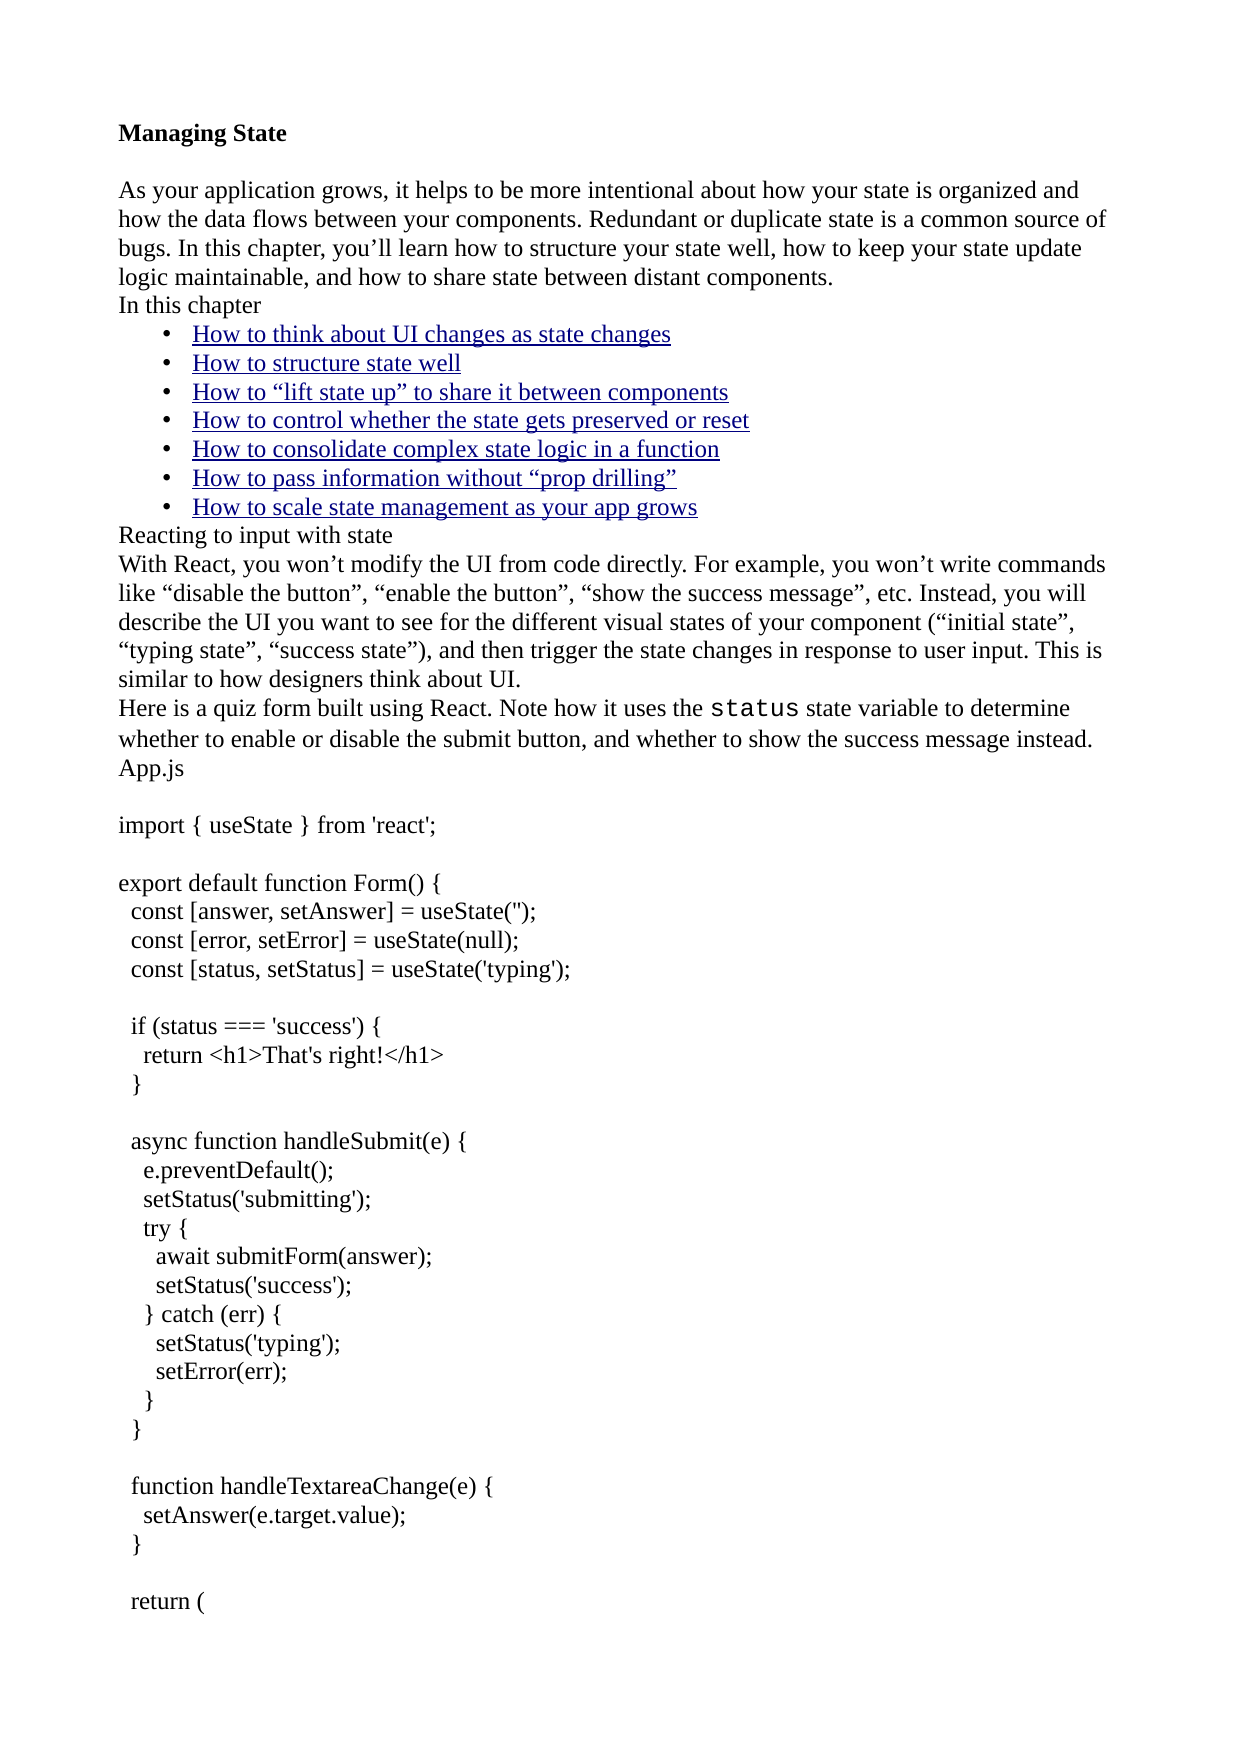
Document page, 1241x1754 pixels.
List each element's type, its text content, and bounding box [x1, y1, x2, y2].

text function handleTextareaChange(e) { [118, 1471, 1122, 1500]
text const [answer, setAnswer] = useState(''); [118, 896, 1122, 925]
text Reacting to input with state [118, 521, 1122, 549]
text App.js [118, 753, 1122, 781]
text e.preventDefault(); [118, 1155, 1122, 1184]
text } [118, 1385, 1122, 1414]
text return <h1>That's right!</h1> [118, 1040, 1122, 1069]
text return ( [118, 1586, 1122, 1615]
text if (status === 'success') { [118, 1011, 1122, 1040]
text const [error, setError] = useState(null); [118, 925, 1122, 954]
list How to “lift state up” to share it between components [162, 377, 1122, 406]
text const [status, setStatus] = useState('typing'); [118, 954, 1122, 983]
text With React, you won’t modify the UI from code directly. For example, you won’t write commands like “disable the button”, “enable the button”, “show the success message”, etc. Instead, you will describe the UI you want to see for the different visual states of your component (“initial state”, “typing state”, “success state”), and then trigger the state changes in response to user input. This is similar to how designers think about UI. [118, 549, 1122, 693]
list How to scale state management as your app grows [162, 492, 1122, 521]
text In this chapter [118, 291, 1122, 319]
text export default function Form() { [118, 868, 1122, 896]
text } [118, 1529, 1122, 1558]
text } [118, 1069, 1122, 1098]
text setAnswer(e.target.value); [118, 1500, 1122, 1529]
text async function handleSubmit(e) { [118, 1126, 1122, 1155]
text } catch (err) { [118, 1299, 1122, 1328]
text } [118, 1414, 1122, 1443]
text As your application grows, it helps to be more intentional about how your state is organized and how the data flows between your components. Redundant or duplicate state is a common source of bugs. In this chapter, you’ll learn how to structure your state well, how to keep your state update logic maintainable, and how to share state between distant components. [118, 176, 1122, 291]
list How to think about UI changes as state changes [162, 319, 1122, 348]
text import { useState } from 'react'; [118, 810, 1122, 839]
text setStatus('typing'); [118, 1328, 1122, 1356]
text await submitForm(answer); [118, 1241, 1122, 1270]
list How to pass information without “prop drilling” [162, 463, 1122, 492]
list How to structure state well [162, 348, 1122, 377]
text try { [118, 1213, 1122, 1241]
text setError(err); [118, 1356, 1122, 1385]
text setStatus('submitting'); [118, 1184, 1122, 1213]
list How to consolidate complex state logic in a function [162, 434, 1122, 463]
text Managing State [118, 118, 1122, 147]
text Here is a quiz form built using React. Note how it uses the status state variable to determine whether to enable or disable the submit button, and whether to show the success message instead. [118, 693, 1122, 753]
text setStatus('success'); [118, 1270, 1122, 1299]
list How to control whether the state gets preserved or reset [162, 406, 1122, 434]
